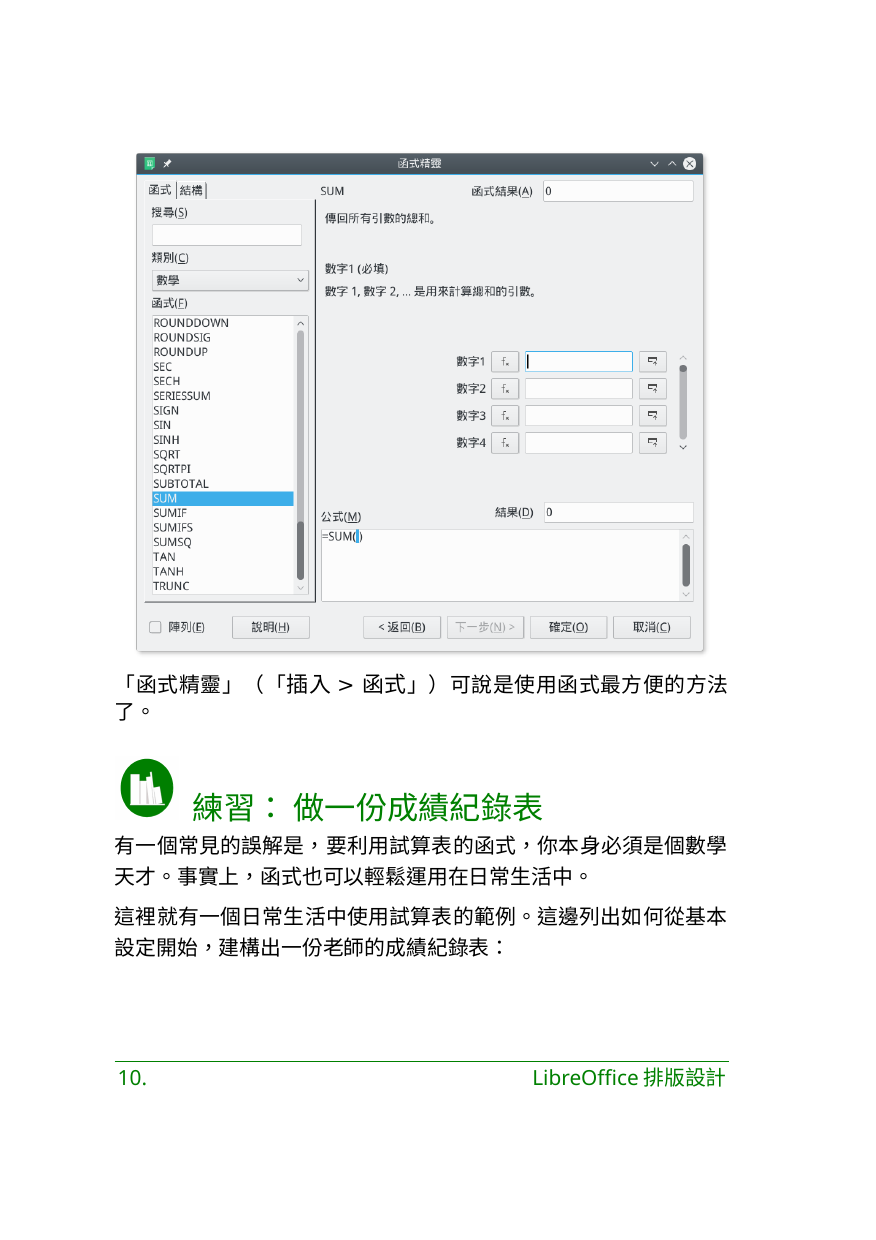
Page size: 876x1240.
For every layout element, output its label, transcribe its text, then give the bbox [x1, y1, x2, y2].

picture [115, 756, 179, 820]
picture [131, 148, 712, 660]
text 有一個常見的誤解是，要利用試算表的函式，你本身必須是個數學天才。事實上，函式也可以輕鬆運用在日常生活中。 [114, 828, 729, 891]
table_cell 「函式精靈」（「插入 > 函式」）可說是使用函式最方便的方法了。 [115, 663, 729, 724]
text 這裡就有一個日常生活中使用試算表的範例。這邊列出如何從基本設定開始，建構出一份老師的成績紀錄表： [114, 899, 729, 962]
table_header [115, 146, 729, 662]
subtitle 練習： 做一份成績紀錄表 [114, 756, 729, 828]
